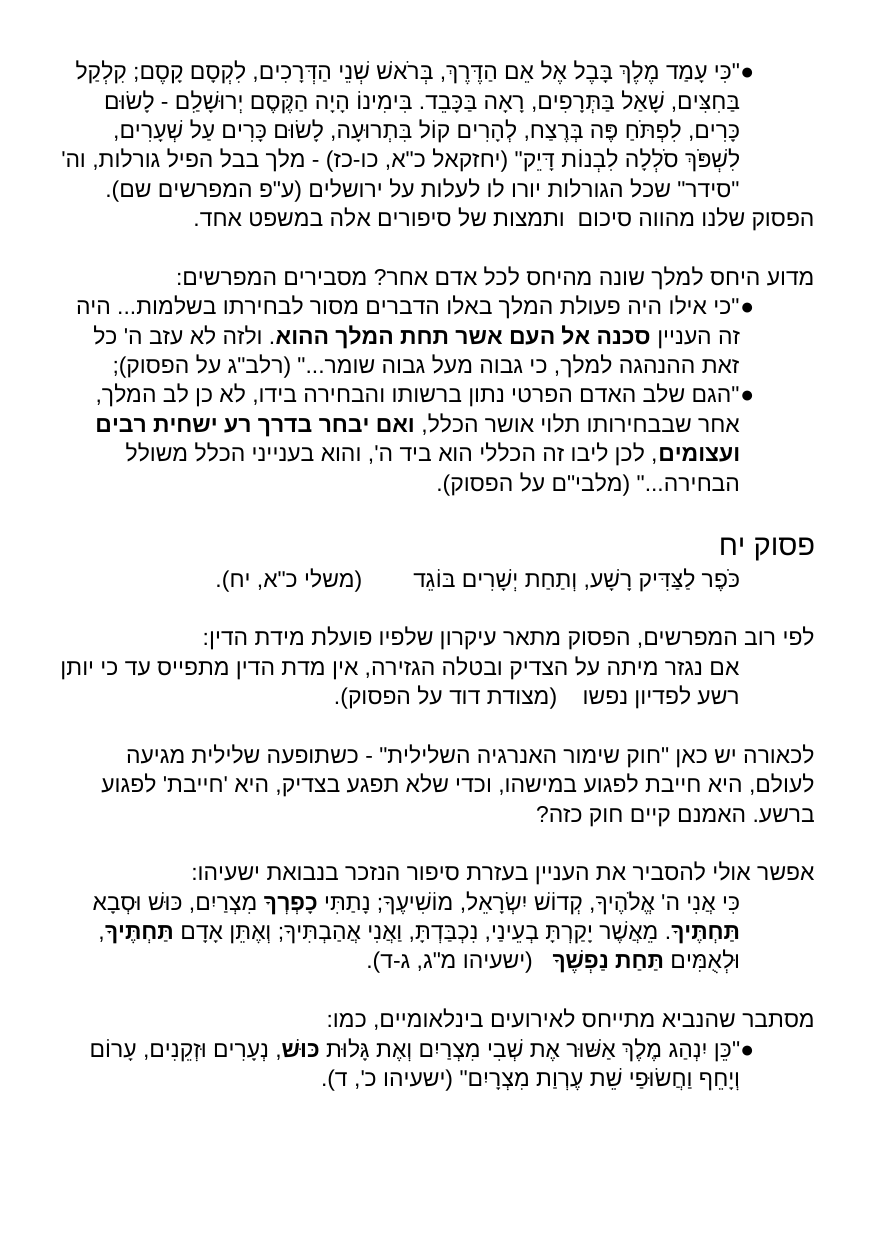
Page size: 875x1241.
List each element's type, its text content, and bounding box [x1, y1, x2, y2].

list "כֵּן יִנְהַג מֶלֶךְ אַשּׁוּר אֶת שְׁבִי מִצְרַיִם וְאֶת גָּלוּת כּוּשׁ, נְעָרִים וּזְקֵנִים, עָרוֹם וְיָחֵף וַחֲשׂוּפַי שֵׁת עֶרְוַת מִצְרָיִם" (ישעיהו כ', ד). [59, 1036, 778, 1091]
text מדוע היחס למלך שונה מהיחס לכל אדם אחר? מסבירים המפרשים: [59, 264, 815, 290]
text כֹּפֶר לַצַּדִּיק רָשָׁע, וְתַחַת יְשָׁרִים בּוֹגֵד (משלי כ"א, יח). [59, 566, 740, 592]
text אם נגזר מיתה על הצדיק ובטלה הגזירה, אין מדת הדין מתפייס עד כי יותן רשע לפדיון נפשו (מצודת דוד על הפסוק). [59, 654, 740, 709]
text לכאורה יש כאן "חוק שימור האנרגיה השלילית" - כשתופעה שלילית מגיעה לעולם, היא חייבת לפגוע במישהו, וכדי שלא תפגע בצדיק, היא 'חייבת' לפגוע ברשע. האמנם קיים חוק כזה? [59, 743, 815, 827]
text כִּי אֲנִי ה' אֱלֹהֶיךָ, קְדוֹשׁ יִשְׂרָאֵל, מוֹשִׁיעֶךָ; נָתַתִּי כָפְרְךָ מִצְרַיִם, כּוּשׁ וּסְבָא תַּחְתֶּיךָ. מֵאֲשֶׁר יָקַרְתָּ בְעֵינַי, נִכְבַּדְתָּ, וַאֲנִי אֲהַבְתִּיךָ; וְאֶתֵּן אָדָם תַּחְתֶּיךָ, וּלְאֻמִּים תַּחַת נַפְשֶׁךָ (ישעיהו מ"ג, ג-ד). [59, 889, 740, 974]
list "כי אילו היה פעולת המלך באלו הדברים מסור לבחירתו בשלמות... היה זה העניין סכנה אל העם אשר תחת המלך ההוא. ולזה לא עזב ה' כל זאת ההנהגה למלך, כי גבוה מעל גבוה שומר..." (רלב"ג על הפסוק); [59, 294, 778, 378]
text מסתבר שהנביא מתייחס לאירועים בינלאומיים, כמו: [59, 1007, 815, 1033]
list "כִּי עָמַד מֶלֶךְ בָּבֶל אֶל אֵם הַדֶּרֶךְ, בְּרֹאשׁ שְׁנֵי הַדְּרָכִים, לִקְסָם קָסֶם; קִלְקַל בַּחִצִּים, שָׁאַל בַּתְּרָפִים, רָאָה בַּכָּבֵד. בִּימִינוֹ הָיָה הַקֶּסֶם יְרוּשָׁלִַם - לָשׂוּם כָּרִים, לִפְתֹּחַ פֶּה בְּרֶצַח, לְהָרִים קוֹל בִּתְרוּעָה, לָשׂוּם כָּרִים עַל שְׁעָרִים, לִשְׁפֹּךְ סֹלְלָה לִבְנוֹת דָּיֵק" (יחזקאל כ"א, כו-כז) - מלך בבל הפיל גורלות, וה' "סידר" שכל הגורלות יורו לו לעלות על ירושלים (ע"פ המפרשים שם). [59, 59, 778, 202]
text אפשר אולי להסביר את העניין בעזרת סיפור הנזכר בנבואת ישעיהו: [59, 860, 815, 886]
text פסוק יח [59, 529, 815, 562]
text לפי רוב המפרשים, הפסוק מתאר עיקרון שלפיו פועלת מידת הדין: [59, 625, 815, 651]
list "הגם שלב האדם הפרטי נתון ברשותו והבחירה בידו, לא כן לב המלך, אחר שבבחירותו תלוי אושר הכלל, ואם יבחר בדרך רע ישחית רבים ועצומים, לכן ליבו זה הכללי הוא ביד ה', והוא בענייני הכלל משולל הבחירה..." (מלבי"ם על הפסוק). [59, 382, 778, 496]
text הפסוק שלנו מהווה סיכום ותמצות של סיפורים אלה במשפט אחד. [59, 206, 815, 231]
